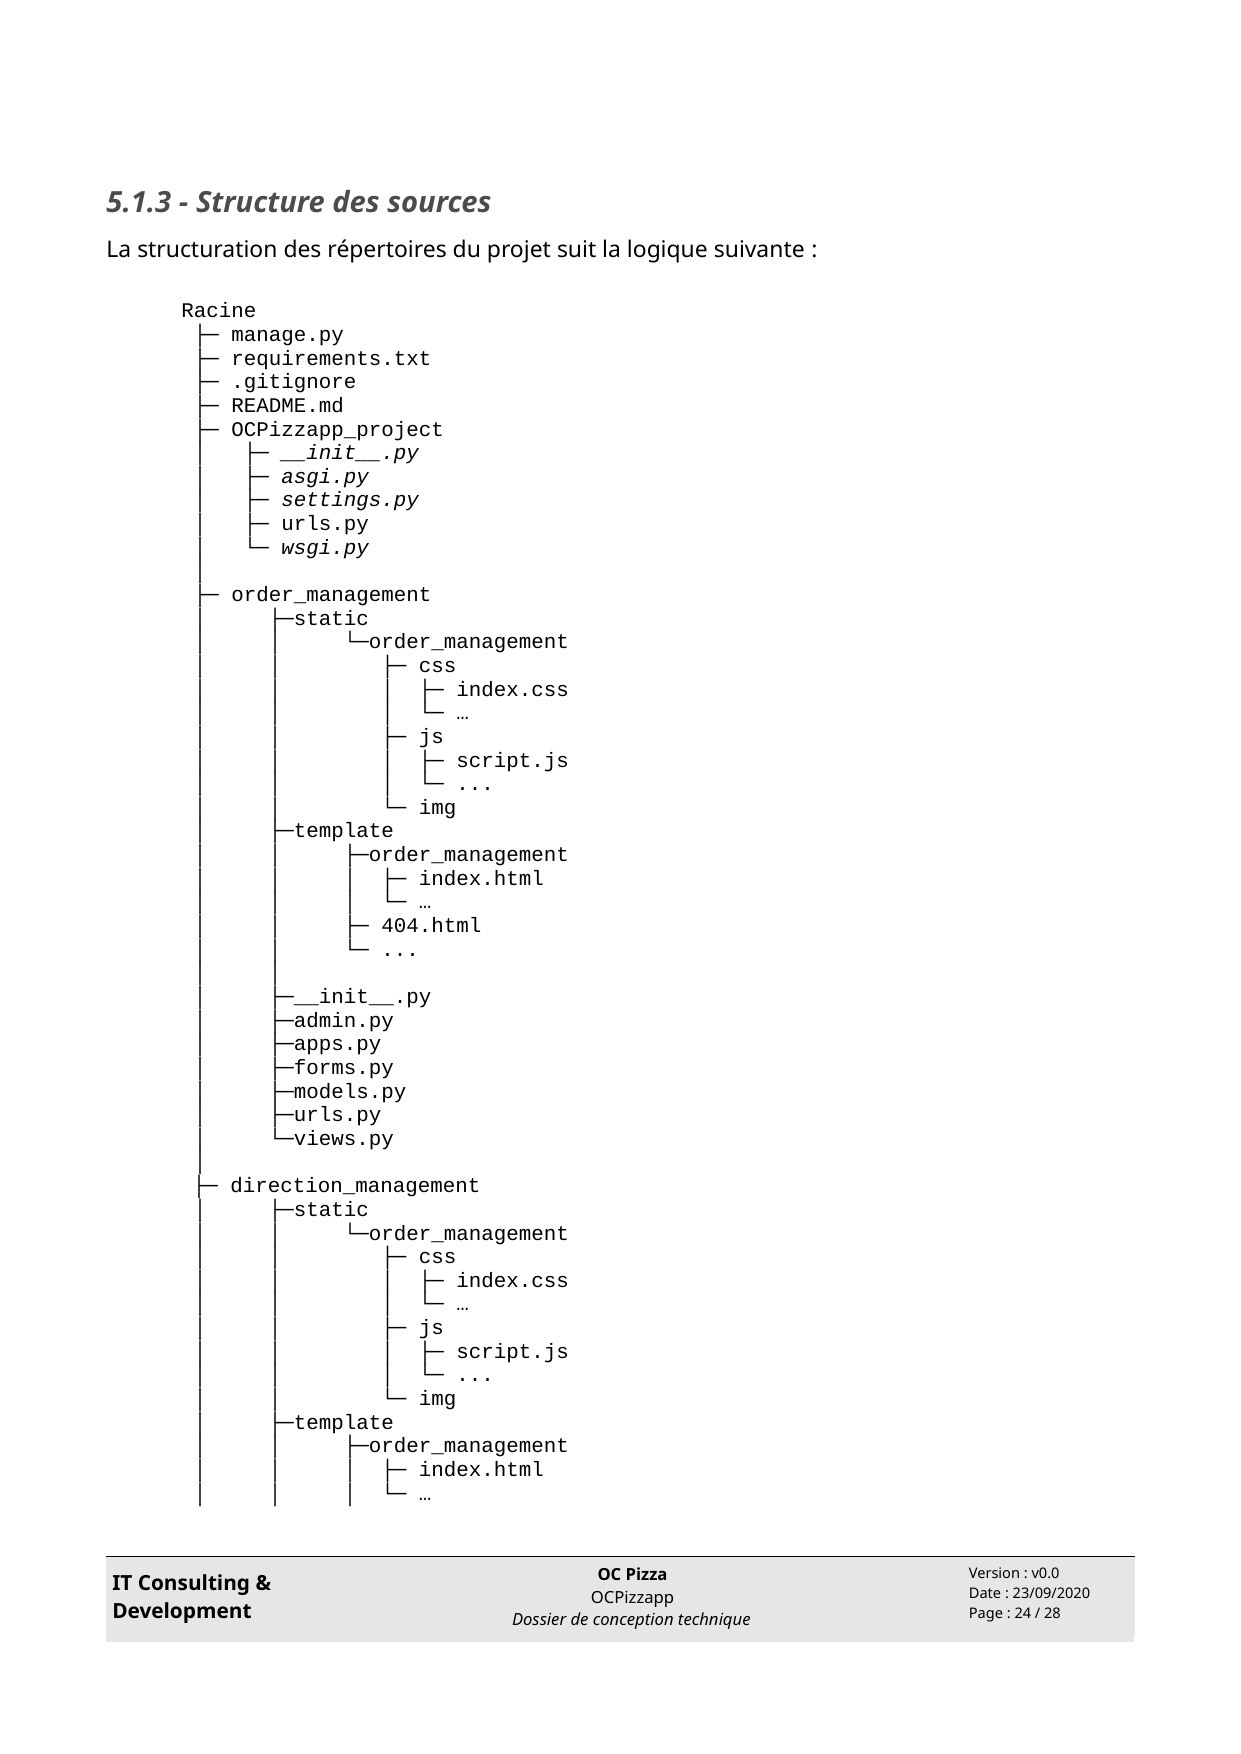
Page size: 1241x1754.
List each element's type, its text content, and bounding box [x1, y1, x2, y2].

list │ [144, 560, 1134, 584]
list │ │ ├─ 404.html [144, 915, 1134, 939]
list │ │ │ ├─ index.css [275, 679, 387, 702]
list │ ├─models.py [275, 1081, 1134, 1104]
list ├─ OCPizzapp_project │ ├─ __init__.py [144, 418, 1134, 466]
list │ │ ├─ js [200, 726, 274, 749]
list │ ├─urls.py [144, 1104, 1134, 1128]
list │ │ │ ├─ script.js [388, 1341, 424, 1364]
list │ │ │ └─ ... │ │ └─ img │ ├─template │ │ ├─order_management [144, 773, 1134, 868]
list │ │ └─ ... [200, 939, 274, 962]
list │ │ └─ ... [275, 939, 1134, 962]
list │ ├─ settings.py │ ├─ urls.py [144, 489, 1134, 537]
list │ │ │ ├─__init__.py [144, 962, 1134, 1010]
list ├─ manage.py [144, 324, 1134, 348]
text ├─ direction_management │ ├─static │ │ └─order_management │ │ ├─ css [106, 1175, 1134, 1270]
list Racine [144, 300, 1134, 324]
list ├─ README.md [144, 395, 199, 418]
list │ │ ├─ js [144, 726, 199, 749]
list │ ├─models.py [144, 1081, 199, 1104]
list │ │ │ ├─ index.html [275, 868, 349, 891]
list │ ├─admin.py [200, 1010, 274, 1033]
list │ ├─forms.py [144, 1057, 1134, 1081]
list │ │ │ ├─ index.html [350, 868, 387, 891]
list │ │ │ └─ … [144, 1483, 199, 1506]
list │ │ │ ├─ index.html [388, 868, 1134, 891]
list │ │ │ ├─ script.js [144, 1341, 199, 1364]
list │ │ │ ├─ index.html [144, 1459, 1134, 1483]
list │ │ ├─ js [144, 1317, 1134, 1341]
list │ │ │ └─ … [144, 702, 1134, 726]
list │ │ │ ├─ index.css [425, 1270, 1134, 1293]
list │ ├─ asgi.py [200, 466, 249, 489]
list │ [144, 1152, 1134, 1175]
list │ │ │ ├─ index.css [388, 679, 424, 702]
list │ ├─apps.py [144, 1033, 1134, 1057]
list │ │ │ └─ … [350, 1483, 1134, 1506]
list │ │ │ └─ ... │ │ └─ img │ ├─template │ │ ├─order_management [144, 1364, 1134, 1459]
list │ │ │ ├─ script.js [200, 1341, 274, 1364]
list │ ├─models.py [200, 1081, 274, 1104]
list │ └─views.py [144, 1128, 199, 1152]
list │ │ │ ├─ index.css [144, 1270, 199, 1293]
list │ │ │ ├─ index.css [144, 679, 199, 702]
list │ │ │ ├─ index.css [425, 679, 1134, 702]
list │ │ │ ├─ index.css [200, 679, 274, 702]
list │ ├─admin.py [275, 1010, 1134, 1033]
list │ │ │ └─ … [144, 891, 1134, 915]
list │ │ │ ├─ index.html [144, 868, 199, 891]
list │ │ │ ├─ index.html [200, 868, 274, 891]
text La structuration des répertoires du projet suit la logique suivante : [106, 233, 1134, 264]
list ├─ order_management │ ├─static │ │ └─order_management │ │ ├─ css [144, 584, 1134, 679]
list │ ├─admin.py [144, 1010, 199, 1033]
list │ │ │ └─ … [275, 1483, 349, 1506]
list ├─ README.md [200, 395, 1134, 418]
list │ │ │ ├─ script.js [275, 1341, 387, 1364]
list │ ├─ asgi.py [250, 466, 1134, 489]
list │ │ ├─ js [388, 726, 1134, 749]
list │ │ │ └─ … [144, 1293, 1134, 1317]
list │ │ └─ ... [144, 939, 199, 962]
list │ │ │ ├─ script.js [144, 749, 1134, 773]
list │ │ │ ├─ index.css [388, 1270, 424, 1293]
list │ │ │ ├─ script.js [425, 1341, 1134, 1364]
list │ └─views.py [200, 1128, 1134, 1152]
list │ │ ├─ js [275, 726, 387, 749]
list │ └─ wsgi.py [200, 537, 1134, 560]
subtitle Structure des sources [106, 181, 1134, 221]
list │ │ │ └─ … [200, 1483, 274, 1506]
list │ ├─ asgi.py [144, 466, 199, 489]
list │ └─ wsgi.py [144, 537, 199, 560]
list │ │ │ ├─ index.css [275, 1270, 387, 1293]
list ├─ requirements.txt [200, 348, 1134, 371]
list ├─ .gitignore [144, 371, 1134, 395]
list │ │ │ ├─ index.css [200, 1270, 274, 1293]
list ├─ requirements.txt [144, 348, 199, 371]
